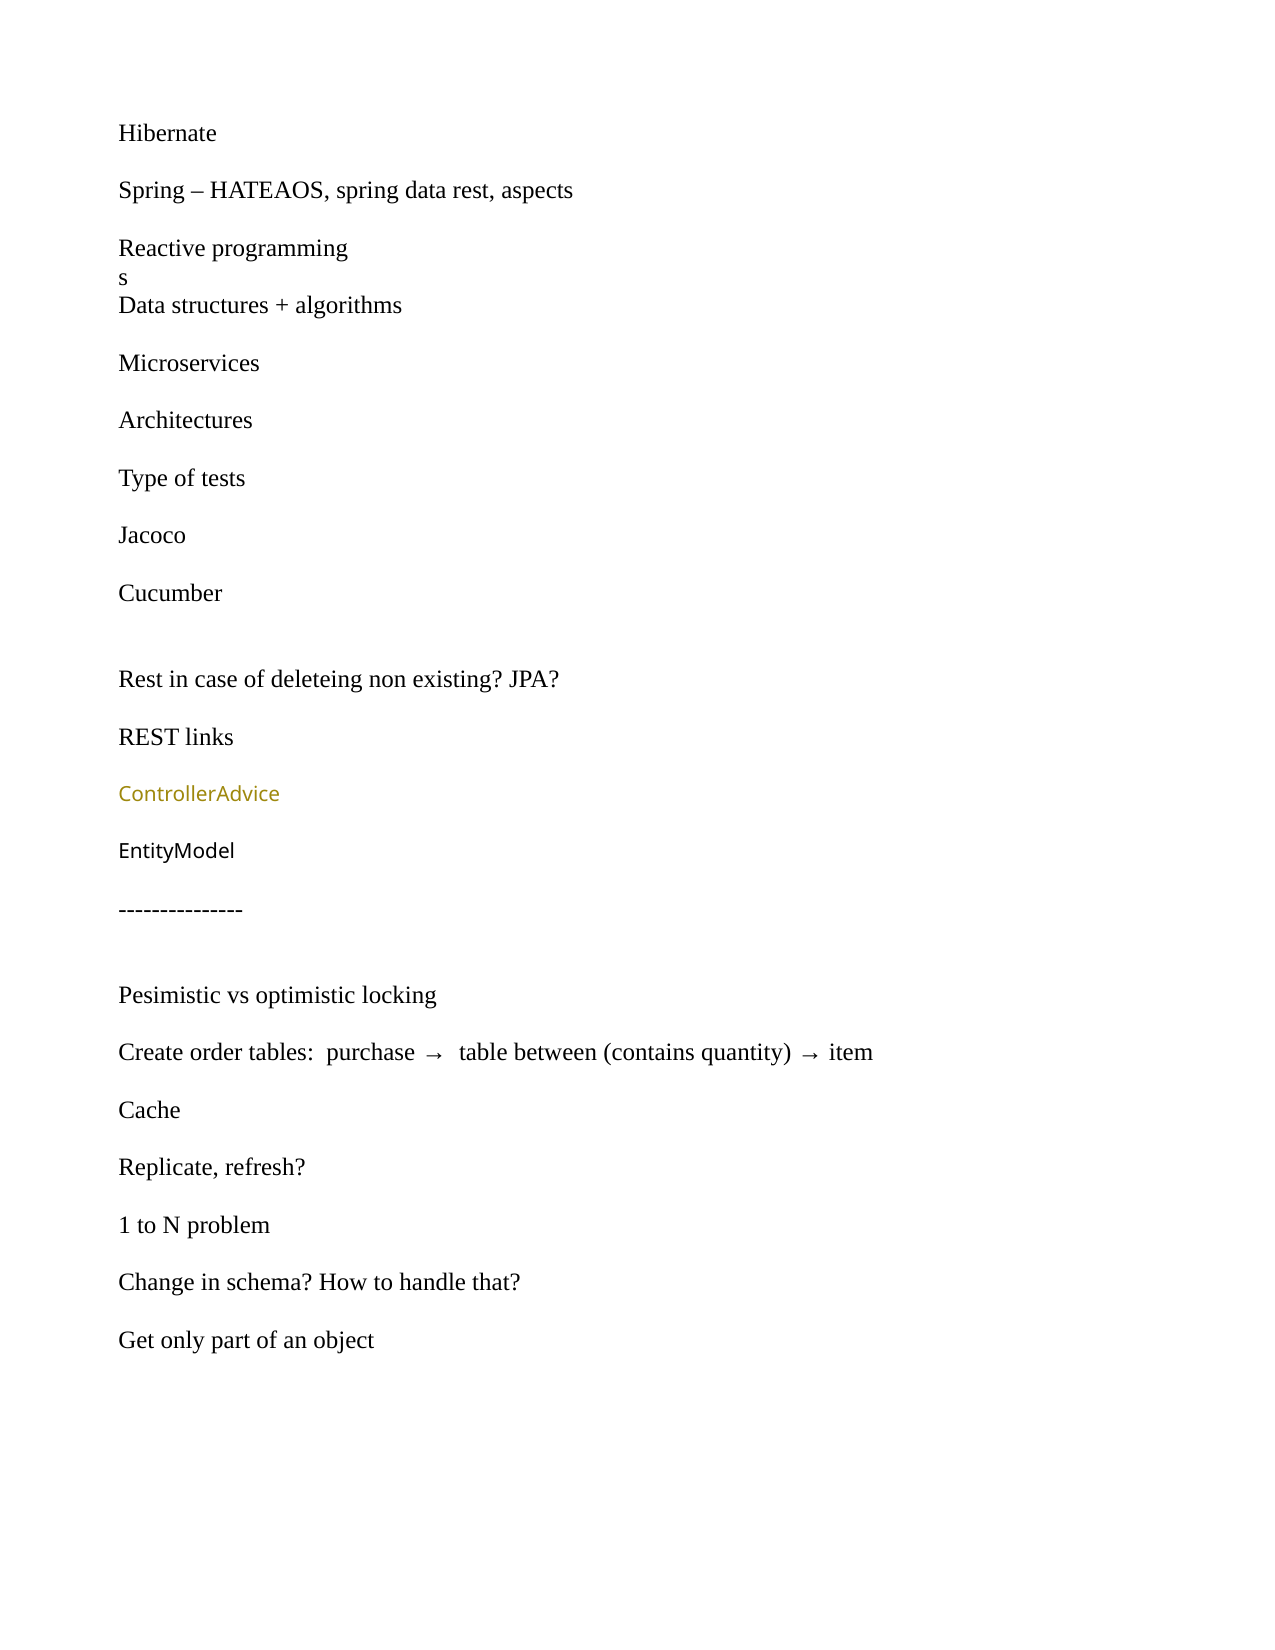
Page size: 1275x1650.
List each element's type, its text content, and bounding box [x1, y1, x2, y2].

text Hibernate [118, 118, 1157, 147]
text Rest in case of deleteing non existing? JPA? [118, 664, 1157, 693]
text Change in schema? How to handle that? [118, 1267, 1157, 1296]
text s [118, 262, 1157, 291]
text Create order tables: purchase → table between (contains quantity) → item [118, 1037, 1157, 1066]
text --------------- [118, 894, 1157, 922]
text REST links [118, 722, 1157, 751]
text EntityModel [118, 837, 1157, 865]
text 1 to N problem [118, 1210, 1157, 1239]
text Cucumber [118, 578, 1157, 607]
text Architectures [118, 406, 1157, 434]
text Type of tests [118, 463, 1157, 492]
text Microservices [118, 348, 1157, 377]
text Get only part of an object [118, 1325, 1157, 1354]
text Pesimistic vs optimistic locking [118, 980, 1157, 1009]
text Reactive programming [118, 233, 1157, 262]
text ControllerAdvice [118, 779, 1157, 808]
text Cache [118, 1095, 1157, 1124]
text Jacoco [118, 521, 1157, 549]
text Data structures + algorithms [118, 291, 1157, 319]
text Spring – HATEAOS, spring data rest, aspects [118, 176, 1157, 204]
text Replicate, refresh? [118, 1152, 1157, 1181]
